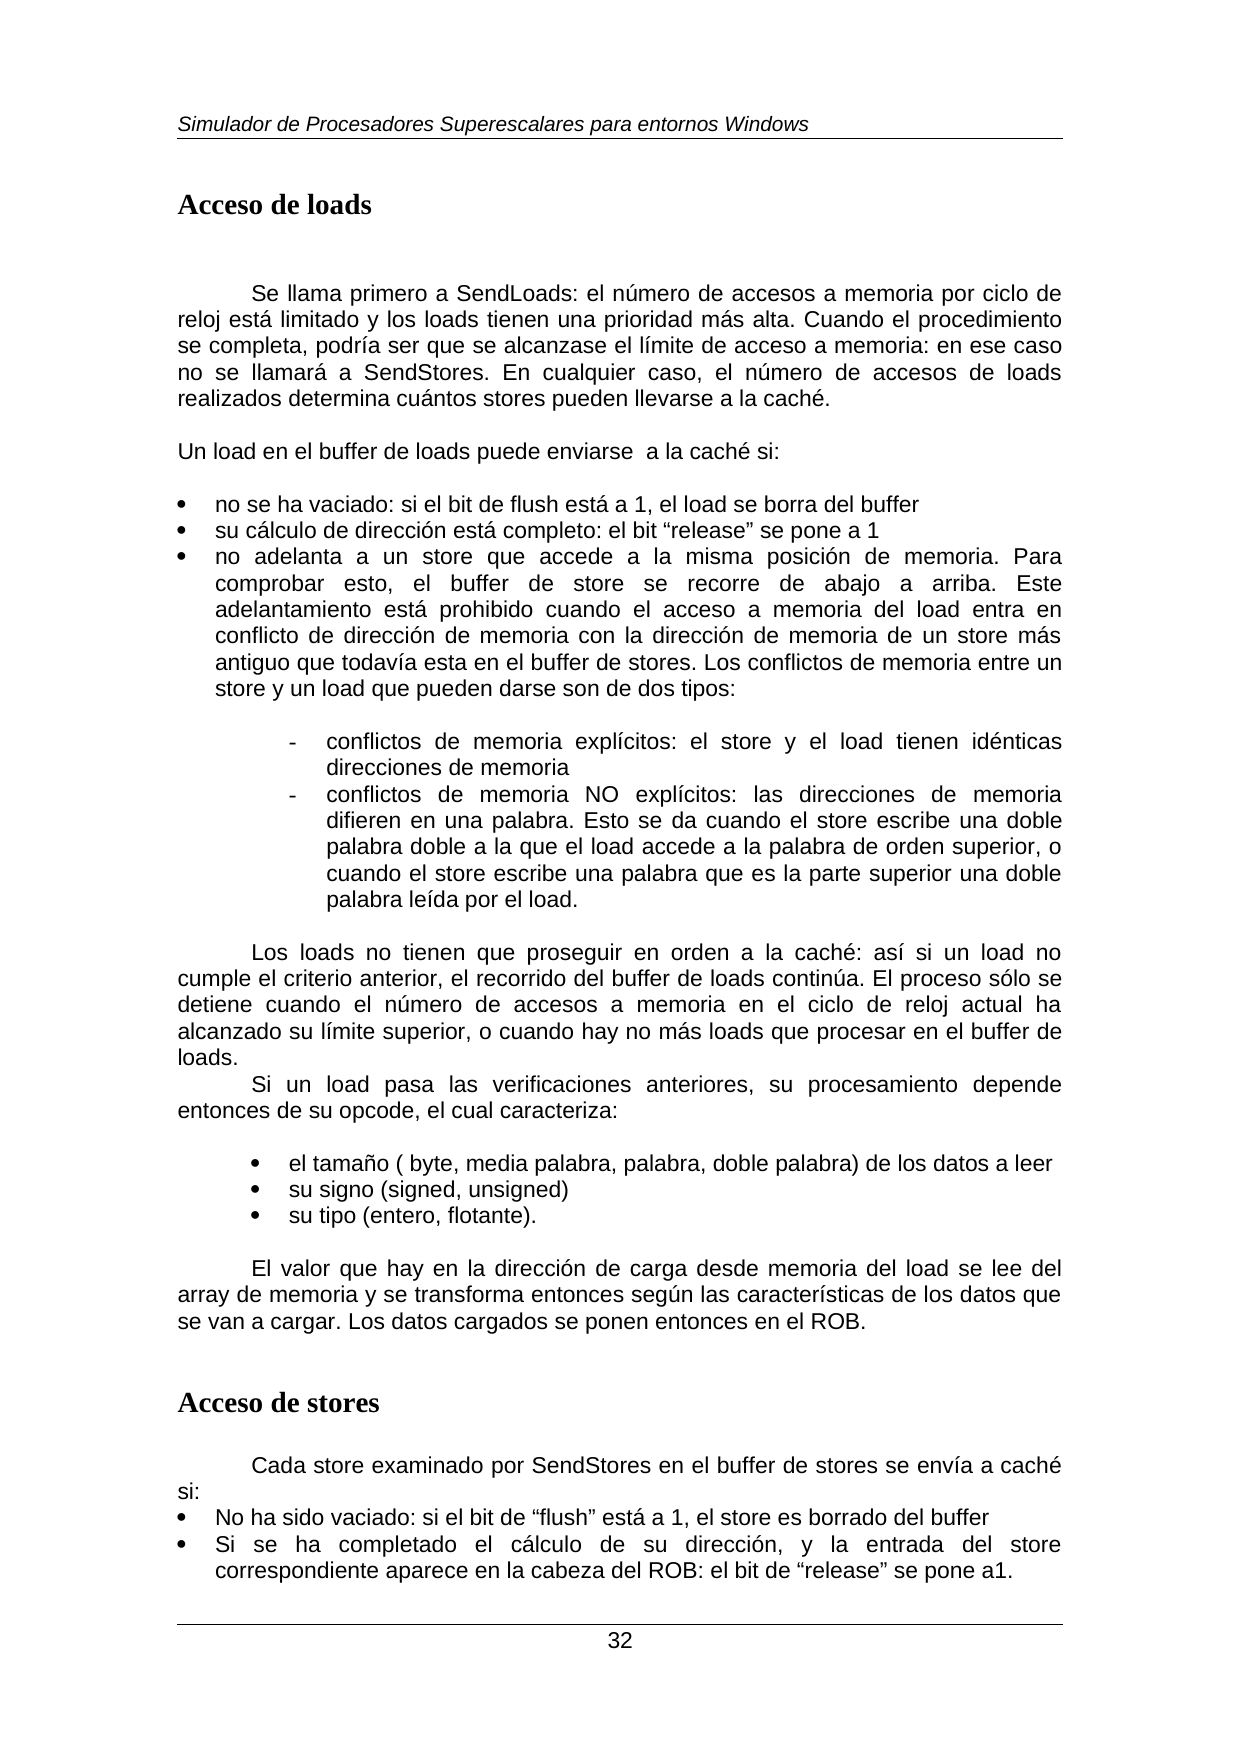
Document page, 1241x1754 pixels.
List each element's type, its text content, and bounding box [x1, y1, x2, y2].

list su signo (signed, unsigned) [251, 1176, 1063, 1202]
list su cálculo de dirección está completo: el bit “release” se pone a 1 [177, 517, 1063, 543]
text Si un load pasa las verificaciones anteriores, su procesamiento depende entonces de su opcode, el cual caracteriza: [177, 1071, 1063, 1123]
list el tamaño ( byte, media palabra, palabra, doble palabra) de los datos a leer [251, 1149, 1063, 1176]
text Un load en el buffer de loads puede enviarse a la caché si: [177, 438, 1063, 464]
list No ha sido vaciado: si el bit de “flush” está a 1, el store es borrado del buffer [177, 1504, 1063, 1531]
subtitle Acceso de loads [177, 187, 1063, 221]
list Si se ha completado el cálculo de su dirección, y la entrada del store correspondiente aparece en la cabeza del ROB: el bit de “release” se pone a1. [177, 1531, 1063, 1583]
list no adelanta a un store que accede a la misma posición de memoria. Para comprobar esto, el buffer de store se recorre de abajo a arriba. Este adelantamiento está prohibido cuando el acceso a memoria del load entra en conflicto de dirección de memoria con la dirección de memoria de un store más antiguo que todavía esta en el buffer de stores. Los conflictos de memoria entre un store y un load que pueden darse son de dos tipos: [177, 543, 1063, 701]
list su tipo (entero, flotante). [251, 1202, 1063, 1229]
list no se ha vaciado: si el bit de flush está a 1, el load se borra del buffer [177, 491, 1063, 517]
list conflictos de memoria NO explícitos: las direcciones de memoria difieren en una palabra. Esto se da cuando el store escribe una doble palabra doble a la que el load accede a la palabra de orden superior, o cuando el store escribe una palabra que es la parte superior una doble palabra leída por el load. [288, 781, 1063, 912]
text Los loads no tienen que proseguir en orden a la caché: así si un load no cumple el criterio anterior, el recorrido del buffer de loads continúa. El proceso sólo se detiene cuando el número de accesos a memoria en el ciclo de reloj actual ha alcanzado su límite superior, o cuando hay no más loads que procesar en el buffer de loads. [177, 939, 1063, 1071]
list conflictos de memoria explícitos: el store y el load tienen idénticas direcciones de memoria [288, 728, 1063, 781]
text Cada store examinado por SendStores en el buffer de stores se envía a caché si: [177, 1452, 1063, 1504]
subtitle Acceso de stores [177, 1385, 1063, 1419]
text El valor que hay en la dirección de carga desde memoria del load se lee del array de memoria y se transforma entonces según las características de los datos que se van a cargar. Los datos cargados se ponen entonces en el ROB. [177, 1255, 1063, 1334]
text Se llama primero a SendLoads: el número de accesos a memoria por ciclo de reloj está limitado y los loads tienen una prioridad más alta. Cuando el procedimiento se completa, podría ser que se alcanzase el límite de acceso a memoria: en ese caso no se llamará a SendStores. En cualquier caso, el número de accesos de loads realizados determina cuántos stores pueden llevarse a la caché. [177, 280, 1063, 411]
